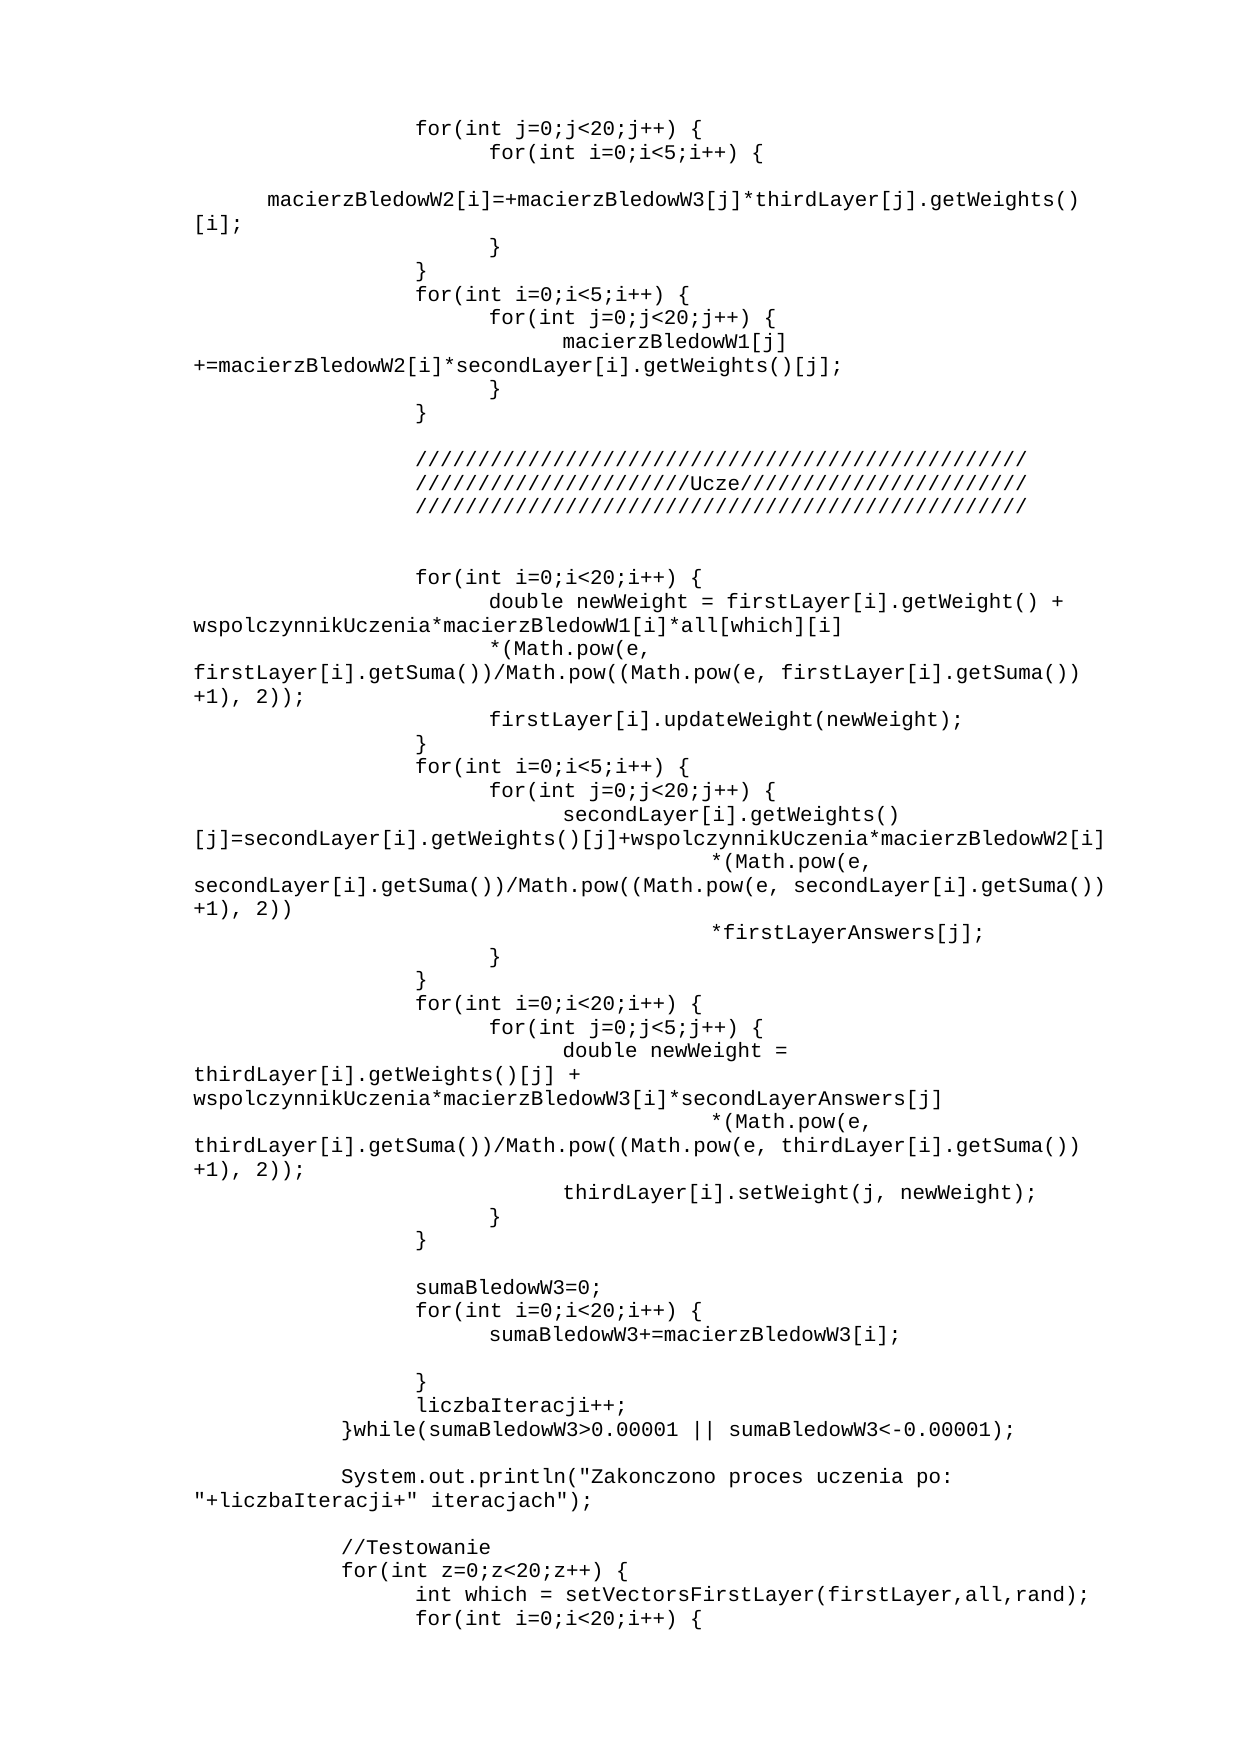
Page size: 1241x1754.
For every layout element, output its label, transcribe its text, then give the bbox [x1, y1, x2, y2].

list for(int i=0;i<5;i++) { [156, 142, 1122, 165]
list } [156, 378, 1122, 402]
list } [156, 969, 1122, 993]
list ///////////////////////////////////////////////// [156, 449, 1122, 473]
list } [156, 236, 1122, 260]
list //Testowanie [156, 1537, 1122, 1561]
list *(Math.pow(e, secondLayer[i].getSuma())/Math.pow((Math.pow(e, secondLayer[i].getSuma())+1), 2)) [156, 851, 1122, 922]
list } [156, 733, 1122, 757]
list for(int j=0;j<20;j++) { [156, 118, 1122, 142]
list *firstLayerAnswers[j]; [156, 922, 1122, 946]
list for(int i=0;i<5;i++) { [156, 757, 1122, 780]
list for(int z=0;z<20;z++) { [156, 1561, 1122, 1584]
list liczbaIteracji++; [156, 1395, 1122, 1419]
list macierzBledowW2[i]=+macierzBledowW3[j]*thirdLayer[j].getWeights()[i]; [156, 165, 1122, 236]
list double newWeight = thirdLayer[i].getWeights()[j] + wspolczynnikUczenia*macierzBledowW3[i]*secondLayerAnswers[j] [156, 1040, 1122, 1111]
list } [156, 946, 1122, 969]
list System.out.println("Zakonczono proces uczenia po: "+liczbaIteracji+" iteracjach"); [156, 1466, 1122, 1513]
list } [156, 1229, 1122, 1253]
list *(Math.pow(e, thirdLayer[i].getSuma())/Math.pow((Math.pow(e, thirdLayer[i].getSuma())+1), 2)); [156, 1111, 1122, 1182]
list sumaBledowW3+=macierzBledowW3[i]; [156, 1324, 1122, 1348]
list *(Math.pow(e, firstLayer[i].getSuma())/Math.pow((Math.pow(e, firstLayer[i].getSuma())+1), 2)); [156, 638, 1122, 709]
list ///////////////////////////////////////////////// [156, 496, 1122, 520]
list }while(sumaBledowW3>0.00001 || sumaBledowW3<-0.00001); [156, 1419, 1122, 1442]
list for(int i=0;i<5;i++) { [156, 284, 1122, 307]
list for(int i=0;i<20;i++) { [156, 1608, 1122, 1631]
list for(int j=0;j<20;j++) { [156, 780, 1122, 804]
list sumaBledowW3=0; [156, 1277, 1122, 1300]
list for(int i=0;i<20;i++) { [156, 1300, 1122, 1324]
list double newWeight = firstLayer[i].getWeight() + wspolczynnikUczenia*macierzBledowW1[i]*all[which][i] [156, 591, 1122, 638]
list firstLayer[i].updateWeight(newWeight); [156, 709, 1122, 733]
list int which = setVectorsFirstLayer(firstLayer,all,rand); [156, 1584, 1122, 1608]
list //////////////////////Ucze/////////////////////// [156, 473, 1122, 496]
list } [156, 1371, 1122, 1395]
list secondLayer[i].getWeights()[j]=secondLayer[i].getWeights()[j]+wspolczynnikUczenia*macierzBledowW2[i] [156, 804, 1122, 851]
list for(int j=0;j<5;j++) { [156, 1017, 1122, 1040]
list for(int i=0;i<20;i++) { [156, 993, 1122, 1017]
list } [156, 402, 1122, 426]
list for(int j=0;j<20;j++) { [156, 307, 1122, 331]
list } [156, 1206, 1122, 1229]
list macierzBledowW1[j]+=macierzBledowW2[i]*secondLayer[i].getWeights()[j]; [156, 331, 1122, 378]
list } [156, 260, 1122, 284]
list thirdLayer[i].setWeight(j, newWeight); [156, 1182, 1122, 1206]
list for(int i=0;i<20;i++) { [156, 567, 1122, 591]
